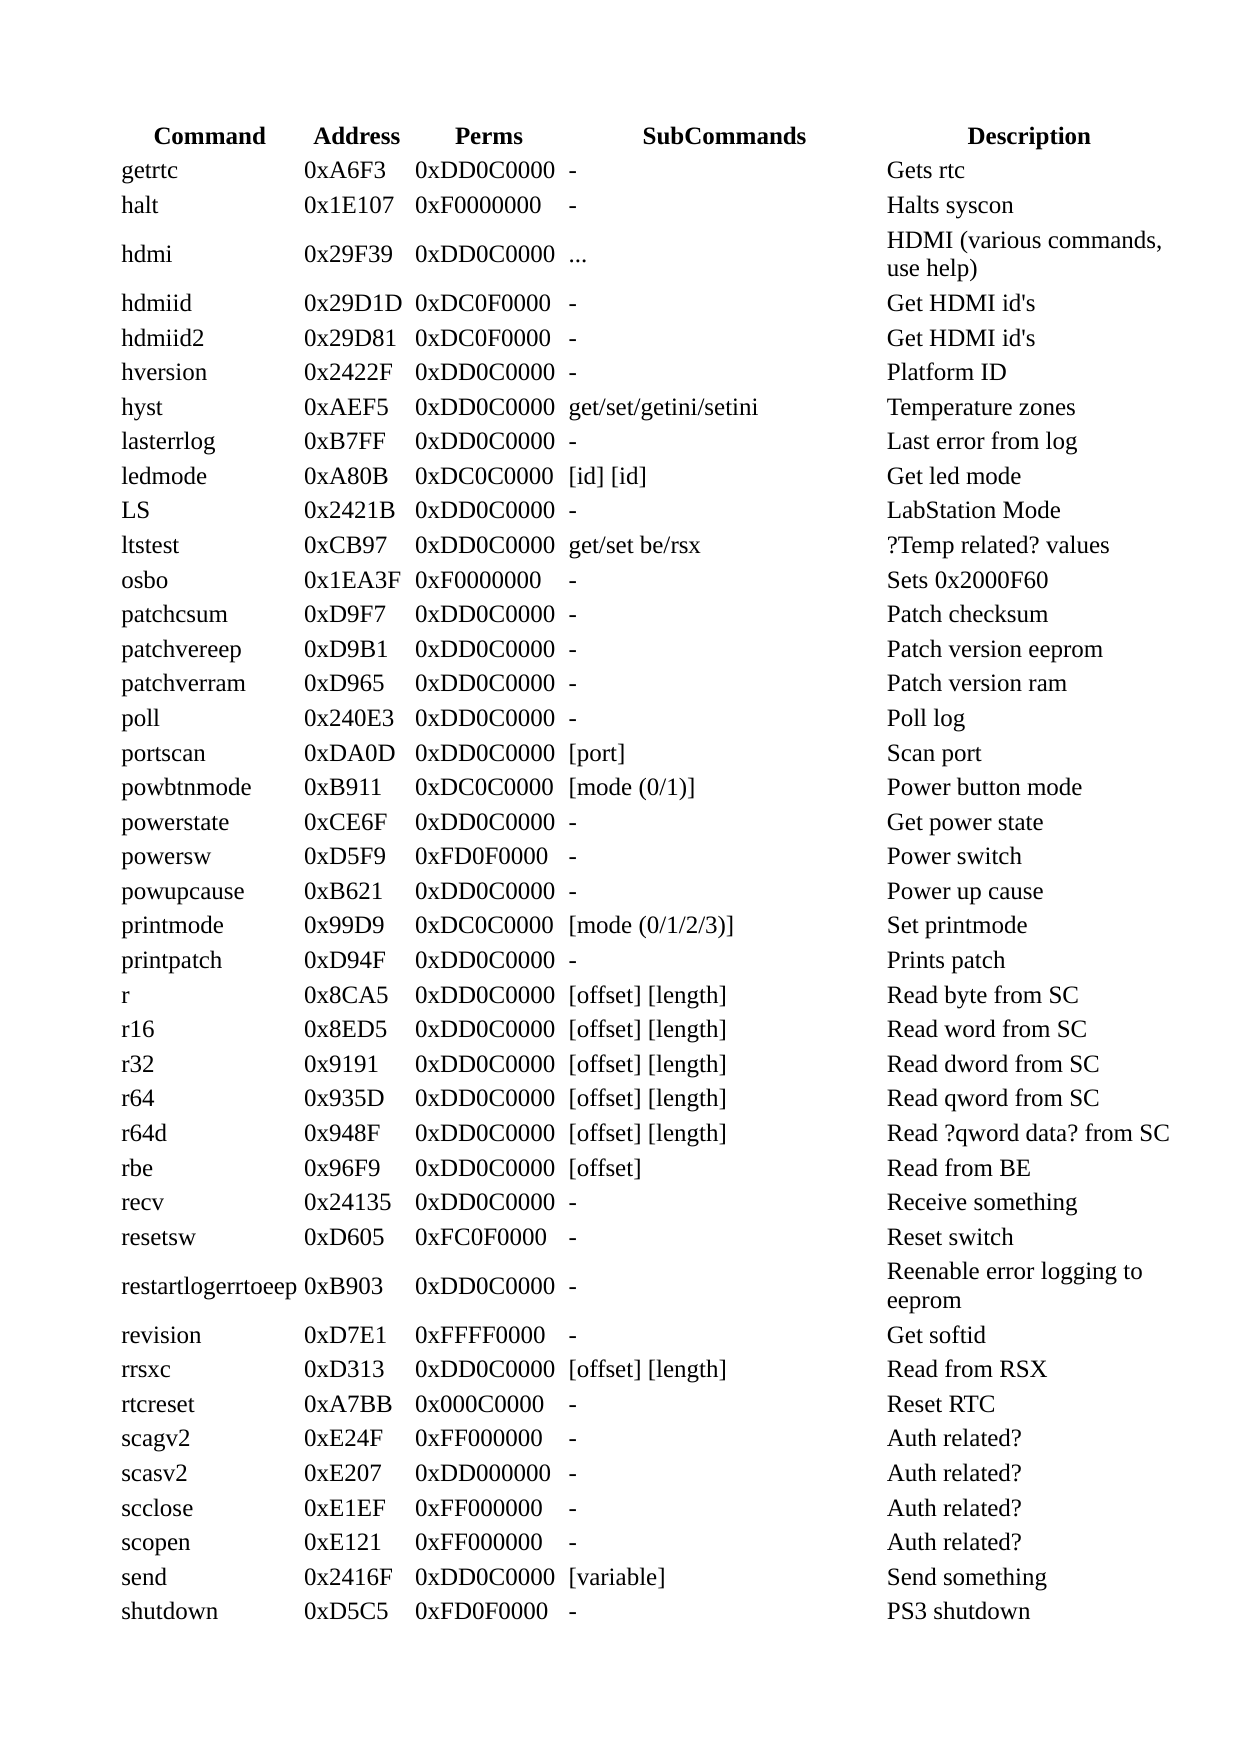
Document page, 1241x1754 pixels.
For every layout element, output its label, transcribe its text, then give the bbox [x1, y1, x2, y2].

table_cell 0xDA0D [301, 735, 412, 769]
table_cell 0xDD0C0000 [412, 493, 565, 527]
table_cell 0xDD0C0000 [412, 804, 565, 838]
table_cell 0xDD0C0000 [412, 527, 565, 562]
table_cell 0xDD0C0000 [412, 873, 565, 908]
table_cell 0x240E3 [301, 700, 412, 735]
table_cell [offset] [length] [565, 1351, 884, 1386]
table_cell 0xD9B1 [301, 631, 412, 666]
table_cell 0xB903 [301, 1254, 412, 1317]
table_cell printpatch [118, 942, 301, 977]
table_cell Power switch [884, 839, 1181, 873]
table_cell 0xDD0C0000 [412, 1559, 565, 1593]
table_cell Auth related? [884, 1455, 1181, 1490]
table_cell Temperature zones [884, 389, 1181, 423]
table_cell 0xDD0C0000 [412, 1254, 565, 1317]
table_cell 0xDD000000 [412, 1455, 565, 1490]
table_cell - [565, 1524, 884, 1559]
table_cell Sets 0x2000F60 [884, 562, 1181, 596]
table_cell Get HDMI id's [884, 320, 1181, 354]
table_cell [mode (0/1)] [565, 769, 884, 804]
table_cell - [565, 1490, 884, 1524]
table_cell rtcreset [118, 1386, 301, 1421]
table_cell r64d [118, 1115, 301, 1150]
table_cell 0xFD0F0000 [412, 1594, 565, 1628]
table_cell 0xA6F3 [301, 153, 412, 187]
table_cell HDMI (various commands, use help) [884, 222, 1181, 285]
table_cell Patch checksum [884, 596, 1181, 631]
table_cell Gets rtc [884, 153, 1181, 187]
table_cell 0xDD0C0000 [412, 1011, 565, 1046]
table_cell - [565, 873, 884, 908]
table_cell 0x9191 [301, 1046, 412, 1081]
table_cell 0xDD0C0000 [412, 153, 565, 187]
table_cell r [118, 977, 301, 1011]
table_cell - [565, 1219, 884, 1253]
table_cell ledmode [118, 458, 301, 493]
table_cell scopen [118, 1524, 301, 1559]
table_header SubCommands [565, 118, 884, 153]
table_cell ... [565, 222, 884, 285]
table_cell 0xB621 [301, 873, 412, 908]
table_cell 0xD5C5 [301, 1594, 412, 1628]
table_cell 0x000C0000 [412, 1386, 565, 1421]
table_cell 0xFF000000 [412, 1421, 565, 1455]
table_cell scagv2 [118, 1421, 301, 1455]
table_cell - [565, 354, 884, 389]
table_cell powerstate [118, 804, 301, 838]
table_cell 0xF0000000 [412, 187, 565, 222]
table_cell 0xDC0F0000 [412, 285, 565, 320]
table_cell 0xB911 [301, 769, 412, 804]
table_cell Get HDMI id's [884, 285, 1181, 320]
table_cell Read dword from SC [884, 1046, 1181, 1081]
table_cell 0xDC0C0000 [412, 769, 565, 804]
table_cell r16 [118, 1011, 301, 1046]
table_cell 0xD5F9 [301, 839, 412, 873]
table_cell [offset] [length] [565, 1081, 884, 1115]
table_cell 0xDC0C0000 [412, 458, 565, 493]
table_cell 0x2422F [301, 354, 412, 389]
table_cell - [565, 153, 884, 187]
table_cell - [565, 1184, 884, 1219]
table_cell 0xDD0C0000 [412, 1351, 565, 1386]
table_cell 0xDC0F0000 [412, 320, 565, 354]
table_cell ?Temp related? values [884, 527, 1181, 562]
table_cell 0xDC0C0000 [412, 908, 565, 942]
table_cell LS [118, 493, 301, 527]
table_cell PS3 shutdown [884, 1594, 1181, 1628]
table_cell hversion [118, 354, 301, 389]
table_cell 0xDD0C0000 [412, 1115, 565, 1150]
table_cell 0xD9F7 [301, 596, 412, 631]
table_cell - [565, 1317, 884, 1351]
table_cell [offset] [length] [565, 1046, 884, 1081]
table_cell Get softid [884, 1317, 1181, 1351]
table_cell Get power state [884, 804, 1181, 838]
table_cell 0xA80B [301, 458, 412, 493]
table_cell 0xCE6F [301, 804, 412, 838]
table_cell 0x948F [301, 1115, 412, 1150]
table_cell 0xE24F [301, 1421, 412, 1455]
table_cell - [565, 666, 884, 700]
table_cell 0xD605 [301, 1219, 412, 1253]
table_cell 0x8CA5 [301, 977, 412, 1011]
table_cell 0x29D1D [301, 285, 412, 320]
table_cell Power button mode [884, 769, 1181, 804]
table_cell [offset] [length] [565, 977, 884, 1011]
table_cell ltstest [118, 527, 301, 562]
table_cell Prints patch [884, 942, 1181, 977]
table_cell powersw [118, 839, 301, 873]
table_cell resetsw [118, 1219, 301, 1253]
table_cell 0x8ED5 [301, 1011, 412, 1046]
table_cell 0xDD0C0000 [412, 424, 565, 458]
table_cell 0xDD0C0000 [412, 1150, 565, 1184]
table_cell Read ?qword data? from SC [884, 1115, 1181, 1150]
table_cell revision [118, 1317, 301, 1351]
table_cell [offset] [length] [565, 1115, 884, 1150]
table_cell powbtnmode [118, 769, 301, 804]
table_cell 0xCB97 [301, 527, 412, 562]
table_cell LabStation Mode [884, 493, 1181, 527]
table_cell 0xB7FF [301, 424, 412, 458]
table_cell hdmiid2 [118, 320, 301, 354]
table_cell scasv2 [118, 1455, 301, 1490]
table_cell printmode [118, 908, 301, 942]
table_cell 0xDD0C0000 [412, 942, 565, 977]
table_cell Auth related? [884, 1490, 1181, 1524]
table_cell Get led mode [884, 458, 1181, 493]
table_cell 0x96F9 [301, 1150, 412, 1184]
table_cell [variable] [565, 1559, 884, 1593]
table_cell Reset switch [884, 1219, 1181, 1253]
table_cell 0xDD0C0000 [412, 354, 565, 389]
table_cell poll [118, 700, 301, 735]
table_cell - [565, 1594, 884, 1628]
table_cell 0xDD0C0000 [412, 1046, 565, 1081]
table_cell 0xDD0C0000 [412, 596, 565, 631]
table_cell hdmi [118, 222, 301, 285]
table_cell 0xFF000000 [412, 1524, 565, 1559]
table_cell 0xDD0C0000 [412, 666, 565, 700]
table_cell - [565, 839, 884, 873]
table_cell 0xDD0C0000 [412, 977, 565, 1011]
table_cell - [565, 596, 884, 631]
table_cell Platform ID [884, 354, 1181, 389]
table_cell Read qword from SC [884, 1081, 1181, 1115]
table_cell Patch version eeprom [884, 631, 1181, 666]
table_cell 0x29F39 [301, 222, 412, 285]
table_cell 0xD965 [301, 666, 412, 700]
table_cell hyst [118, 389, 301, 423]
table_cell - [565, 1455, 884, 1490]
table_cell - [565, 424, 884, 458]
table_cell 0xDD0C0000 [412, 631, 565, 666]
table_cell get/set/getini/setini [565, 389, 884, 423]
table_cell Auth related? [884, 1421, 1181, 1455]
table_cell 0xFC0F0000 [412, 1219, 565, 1253]
table_cell getrtc [118, 153, 301, 187]
table_cell 0xE121 [301, 1524, 412, 1559]
table_cell send [118, 1559, 301, 1593]
table_cell Patch version ram [884, 666, 1181, 700]
table_cell rrsxc [118, 1351, 301, 1386]
table_cell r32 [118, 1046, 301, 1081]
table_cell Read from BE [884, 1150, 1181, 1184]
table_cell osbo [118, 562, 301, 596]
table_cell Auth related? [884, 1524, 1181, 1559]
table_cell [id] [id] [565, 458, 884, 493]
table_cell [port] [565, 735, 884, 769]
table_cell 0xDD0C0000 [412, 1081, 565, 1115]
table_cell Poll log [884, 700, 1181, 735]
table_cell 0xE1EF [301, 1490, 412, 1524]
table_cell 0xDD0C0000 [412, 222, 565, 285]
table_cell - [565, 1254, 884, 1317]
table_cell recv [118, 1184, 301, 1219]
table_cell patchcsum [118, 596, 301, 631]
table_cell restartlogerrtoeep [118, 1254, 301, 1317]
table_cell [offset] [565, 1150, 884, 1184]
table_cell Receive something [884, 1184, 1181, 1219]
table_cell lasterrlog [118, 424, 301, 458]
table_cell - [565, 1421, 884, 1455]
table_cell - [565, 187, 884, 222]
table_cell 0x99D9 [301, 908, 412, 942]
table_cell 0xAEF5 [301, 389, 412, 423]
table_cell 0xDD0C0000 [412, 735, 565, 769]
table_cell 0xA7BB [301, 1386, 412, 1421]
table_cell Send something [884, 1559, 1181, 1593]
table_cell - [565, 1386, 884, 1421]
table_cell - [565, 700, 884, 735]
table_cell [offset] [length] [565, 1011, 884, 1046]
table_cell - [565, 493, 884, 527]
table_header Perms [412, 118, 565, 153]
table_cell 0x935D [301, 1081, 412, 1115]
table_cell Reset RTC [884, 1386, 1181, 1421]
table_cell 0xFFFF0000 [412, 1317, 565, 1351]
table_cell 0xFF000000 [412, 1490, 565, 1524]
table_cell Read byte from SC [884, 977, 1181, 1011]
table_cell 0x24135 [301, 1184, 412, 1219]
table_cell r64 [118, 1081, 301, 1115]
table_cell patchvereep [118, 631, 301, 666]
table_cell - [565, 562, 884, 596]
table_cell - [565, 631, 884, 666]
table_cell scclose [118, 1490, 301, 1524]
table_cell - [565, 804, 884, 838]
table_cell 0x1EA3F [301, 562, 412, 596]
table_cell powupcause [118, 873, 301, 908]
table_header Description [884, 118, 1181, 153]
table_cell Reenable error logging to eeprom [884, 1254, 1181, 1317]
table_cell Read from RSX [884, 1351, 1181, 1386]
table_cell Power up cause [884, 873, 1181, 908]
table_cell halt [118, 187, 301, 222]
table_cell - [565, 320, 884, 354]
table_cell 0xE207 [301, 1455, 412, 1490]
table_cell 0x2421B [301, 493, 412, 527]
table_cell [mode (0/1/2/3)] [565, 908, 884, 942]
table_cell rbe [118, 1150, 301, 1184]
table_cell 0x1E107 [301, 187, 412, 222]
table_cell Halts syscon [884, 187, 1181, 222]
table_cell Set printmode [884, 908, 1181, 942]
table_cell patchverram [118, 666, 301, 700]
table_cell 0x2416F [301, 1559, 412, 1593]
table_cell 0xFD0F0000 [412, 839, 565, 873]
table_cell Scan port [884, 735, 1181, 769]
table_cell 0xD313 [301, 1351, 412, 1386]
table_cell hdmiid [118, 285, 301, 320]
table_header Command [118, 118, 301, 153]
table_cell - [565, 942, 884, 977]
table_cell portscan [118, 735, 301, 769]
table_cell 0xF0000000 [412, 562, 565, 596]
table_cell 0xDD0C0000 [412, 389, 565, 423]
table_cell 0xDD0C0000 [412, 1184, 565, 1219]
table_cell 0x29D81 [301, 320, 412, 354]
table_cell - [565, 285, 884, 320]
table_cell Read word from SC [884, 1011, 1181, 1046]
table_cell shutdown [118, 1594, 301, 1628]
table_cell get/set be/rsx [565, 527, 884, 562]
table_header Address [301, 118, 412, 153]
table_cell Last error from log [884, 424, 1181, 458]
table_cell 0xD7E1 [301, 1317, 412, 1351]
table_cell 0xD94F [301, 942, 412, 977]
table_cell 0xDD0C0000 [412, 700, 565, 735]
